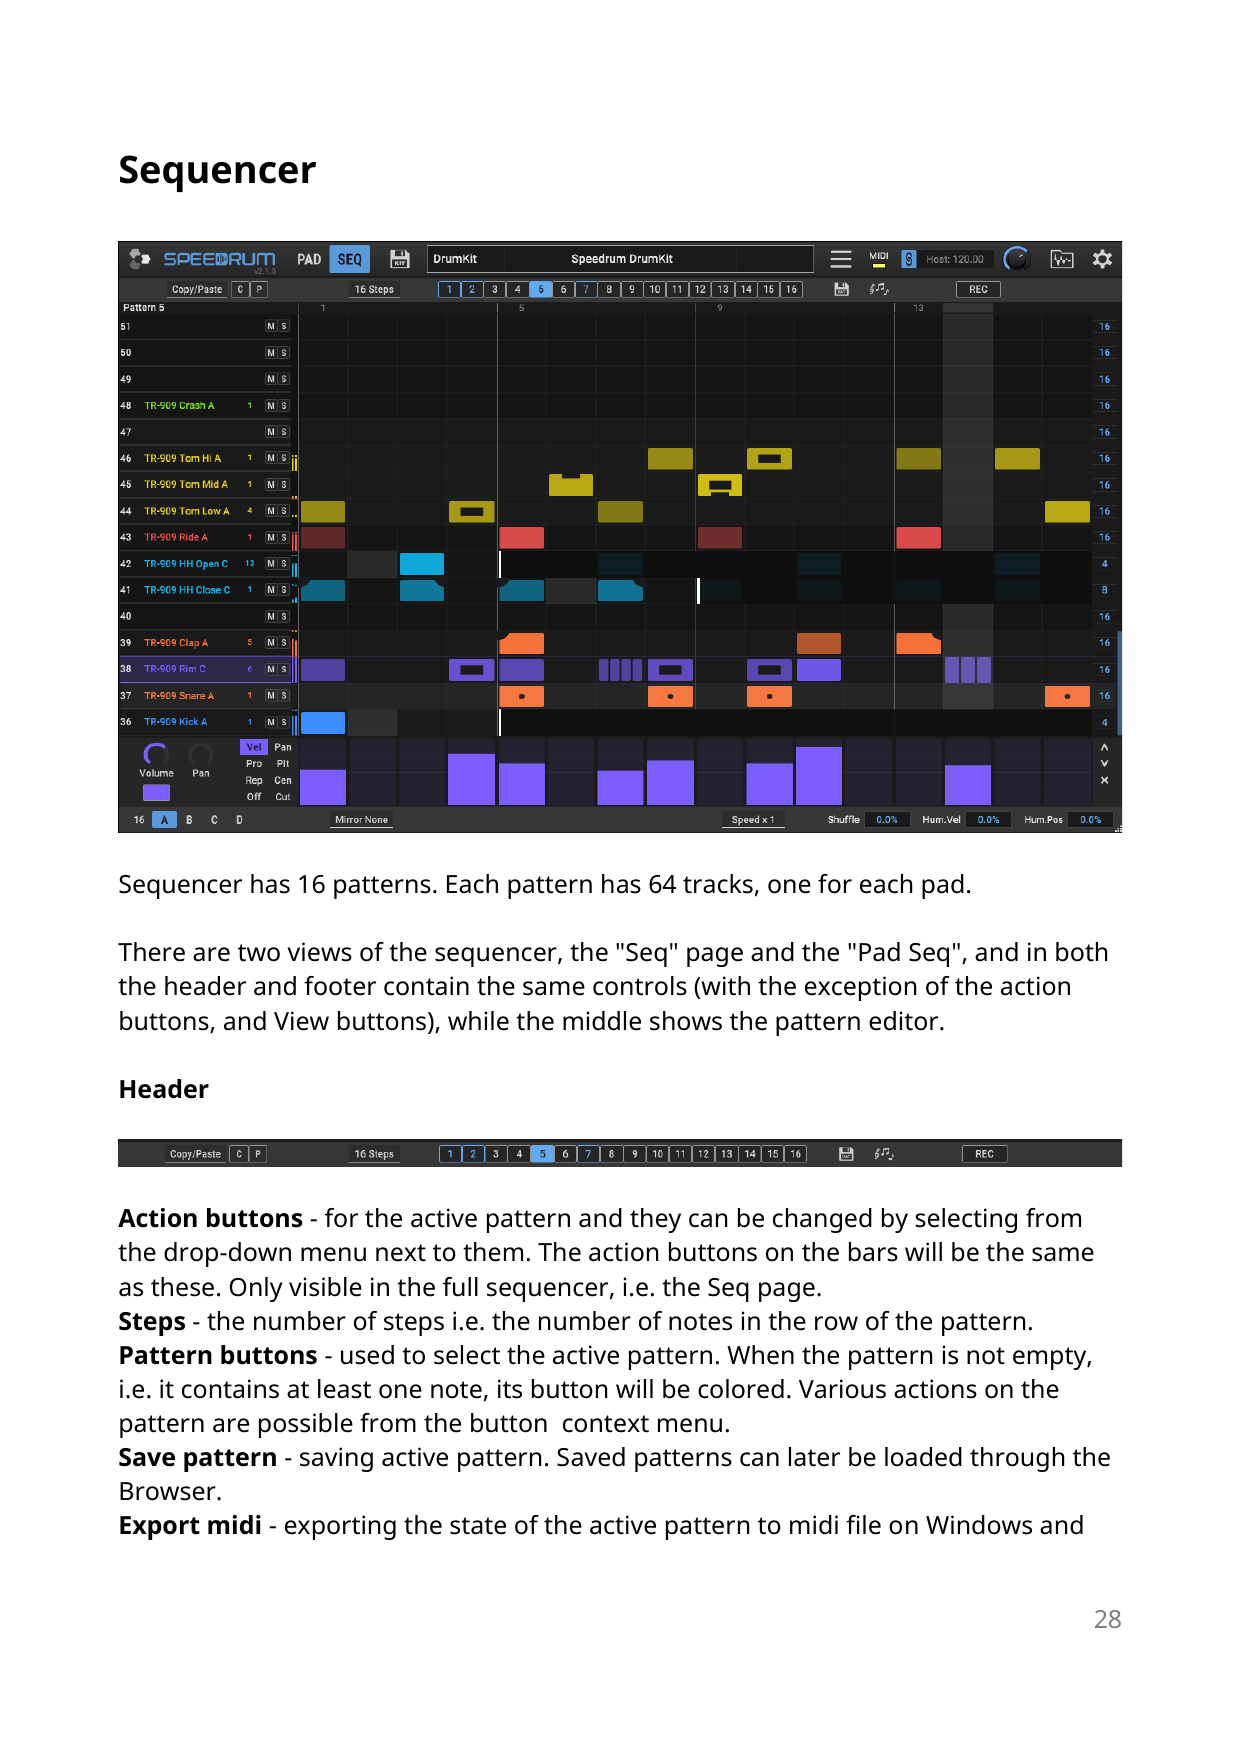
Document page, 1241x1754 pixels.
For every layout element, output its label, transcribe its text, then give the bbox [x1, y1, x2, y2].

text Header [118, 1071, 1122, 1105]
text There are two views of the sequencer, the "Seq" page and the "Pad Seq", and in both the header and footer contain the same controls (with the exception of the action buttons, and View buttons), while the middle shows the pattern editor. [118, 935, 1122, 1037]
text Export midi - exporting the state of the active pattern to midi file on Windows and [118, 1508, 1122, 1542]
text Steps - the number of steps i.e. the number of notes in the row of the pattern. [118, 1303, 1122, 1337]
text Pattern buttons - used to select the active pattern. When the pattern is not empty, i.e. it contains at least one note, its button will be colored. Various actions on the pattern are possible from the button context menu. [118, 1337, 1122, 1439]
picture [118, 241, 1123, 833]
text Sequencer has 16 patterns. Each pattern has 64 tracks, one for each pad. [118, 867, 1122, 901]
picture [118, 1139, 1123, 1167]
text Save pattern - saving active pattern. Saved patterns can later be loaded through the Browser. [118, 1439, 1122, 1508]
text Action buttons - for the active pattern and they can be changed by selecting from the drop-down menu next to them. The action buttons on the bars will be the same as these. Only visible in the full sequencer, i.e. the Seq page. [118, 1201, 1122, 1303]
subtitle Sequencer [118, 143, 1122, 195]
